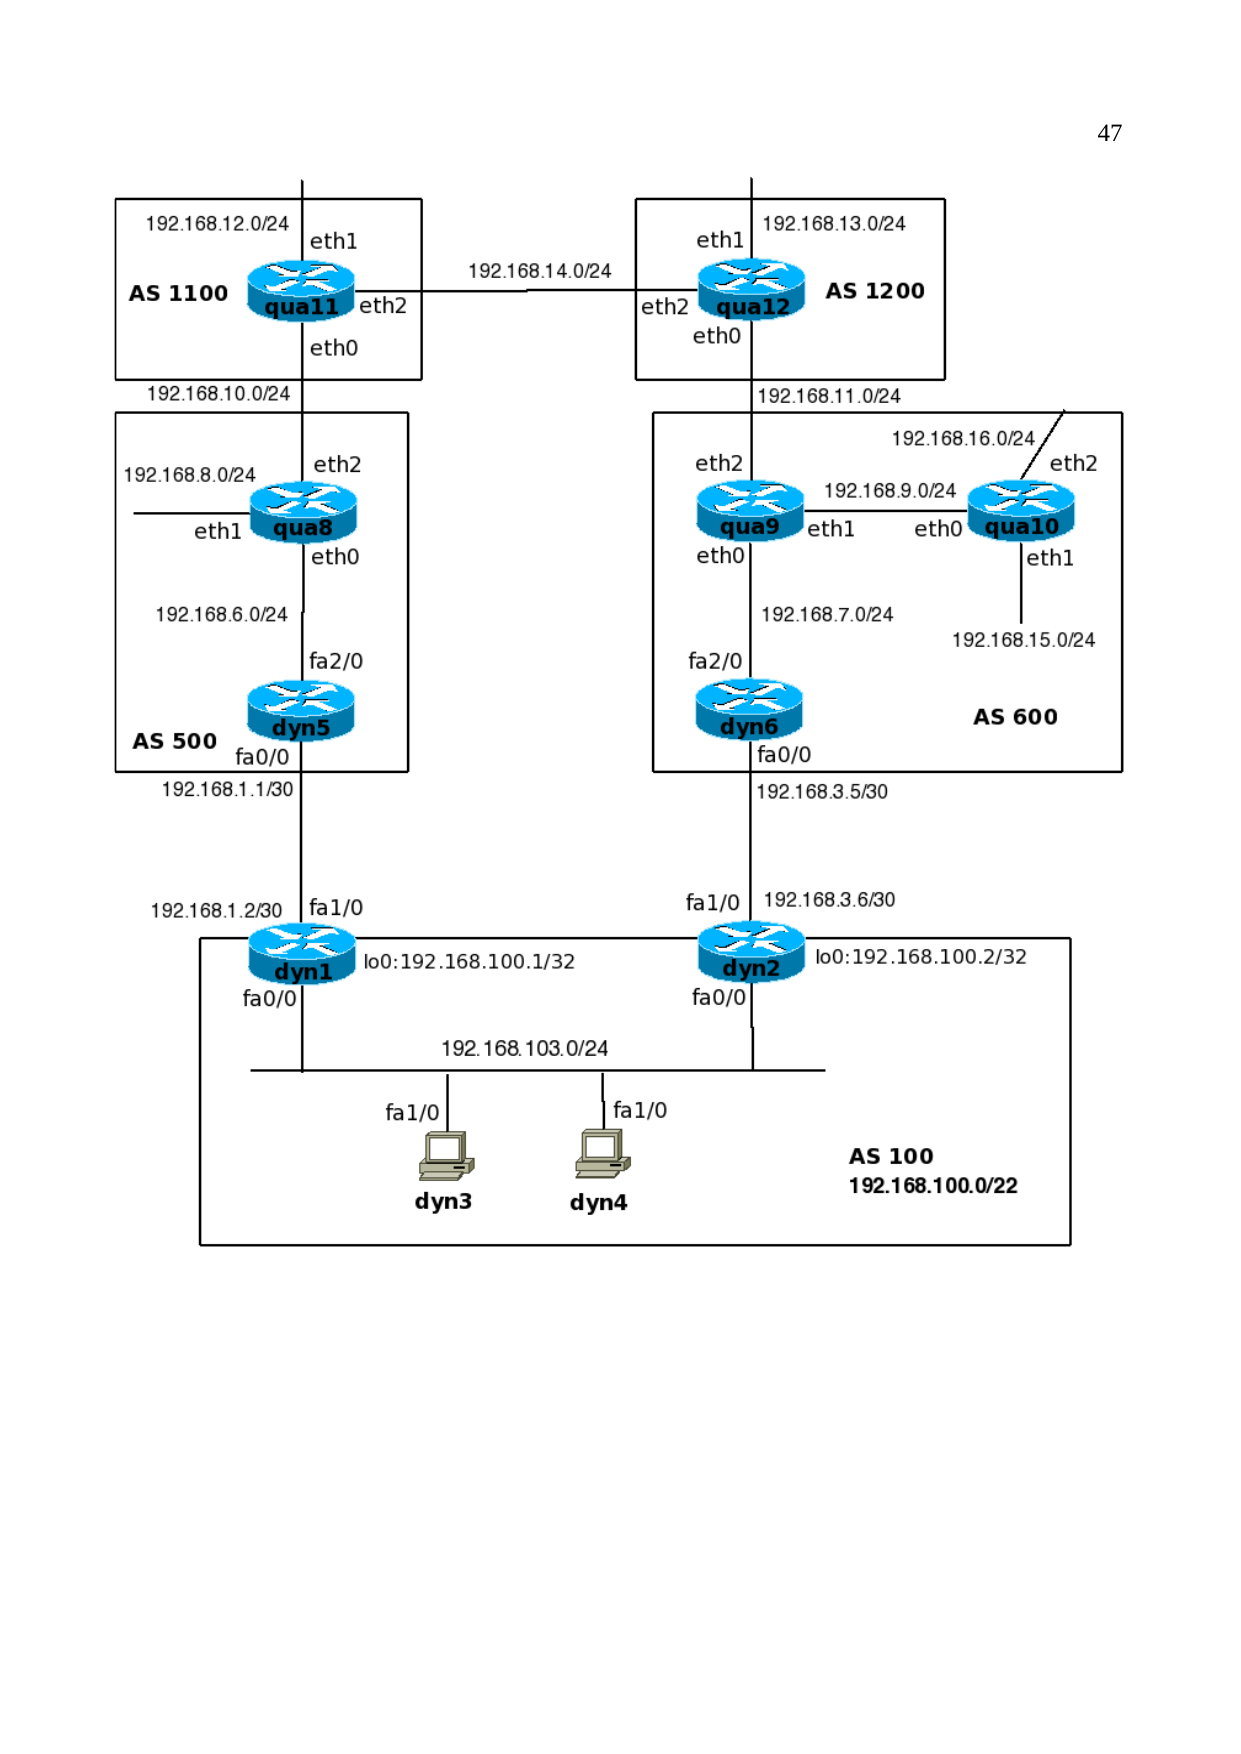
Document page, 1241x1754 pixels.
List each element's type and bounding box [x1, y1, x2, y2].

picture [114, 177, 1126, 1249]
